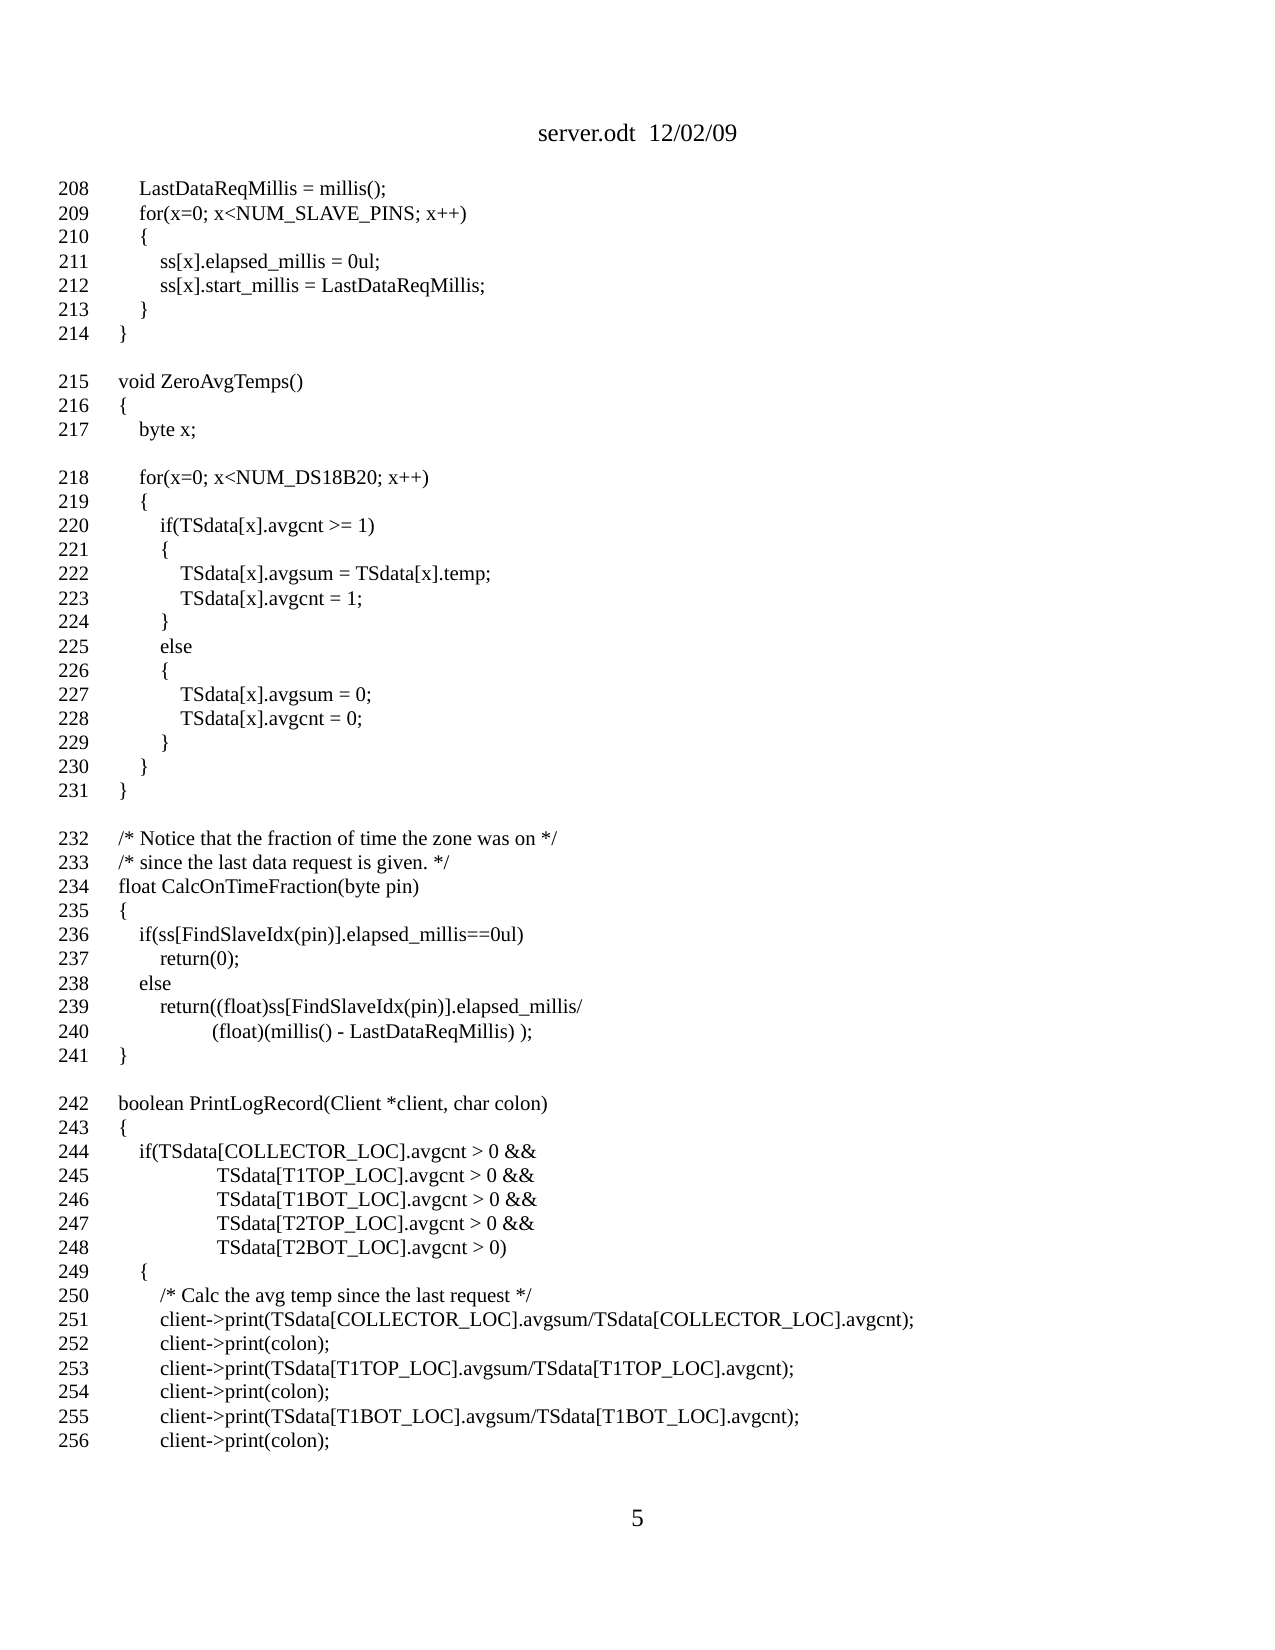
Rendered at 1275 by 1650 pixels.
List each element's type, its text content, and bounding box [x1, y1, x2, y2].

text return(0); [118, 946, 1157, 970]
text TSdata[x].avgcnt = 0; [118, 706, 1157, 730]
text client->print(colon); [118, 1428, 1157, 1452]
text return((float)ss[FindSlaveIdx(pin)].elapsed_millis/ [118, 994, 1157, 1018]
text TSdata[x].avgsum = TSdata[x].temp; [118, 561, 1157, 585]
text for(x=0; x<NUM_SLAVE_PINS; x++) [118, 200, 1157, 224]
text for(x=0; x<NUM_DS18B20; x++) [118, 465, 1157, 489]
text byte x; [118, 417, 1157, 441]
text LastDataReqMillis = millis(); [118, 176, 1157, 200]
text ss[x].start_millis = LastDataReqMillis; [118, 273, 1157, 297]
text { [118, 1115, 1157, 1139]
text { [118, 224, 1157, 248]
text TSdata[T2BOT_LOC].avgcnt > 0) [118, 1235, 1157, 1259]
text ss[x].elapsed_millis = 0ul; [118, 248, 1157, 273]
text TSdata[x].avgsum = 0; [118, 682, 1157, 706]
text { [118, 537, 1157, 561]
text { [118, 489, 1157, 513]
text if(TSdata[COLLECTOR_LOC].avgcnt > 0 && [118, 1139, 1157, 1163]
text /* Calc the avg temp since the last request */ [118, 1283, 1157, 1307]
text if(TSdata[x].avgcnt >= 1) [118, 513, 1157, 537]
text TSdata[T2TOP_LOC].avgcnt > 0 && [118, 1211, 1157, 1235]
text { [118, 393, 1157, 417]
text else [118, 970, 1157, 994]
text TSdata[T1BOT_LOC].avgcnt > 0 && [118, 1187, 1157, 1211]
text TSdata[x].avgcnt = 1; [118, 585, 1157, 609]
text } [118, 754, 1157, 778]
text } [118, 321, 1157, 345]
text } [118, 609, 1157, 633]
text boolean PrintLogRecord(Client *client, char colon) [118, 1091, 1157, 1115]
text { [118, 658, 1157, 682]
text void ZeroAvgTemps() [118, 369, 1157, 393]
text } [118, 297, 1157, 321]
text client->print(TSdata[T1TOP_LOC].avgsum/TSdata[T1TOP_LOC].avgcnt); [118, 1355, 1157, 1379]
text client->print(colon); [118, 1331, 1157, 1355]
text { [118, 898, 1157, 922]
text else [118, 633, 1157, 658]
text if(ss[FindSlaveIdx(pin)].elapsed_millis==0ul) [118, 922, 1157, 946]
text client->print(TSdata[COLLECTOR_LOC].avgsum/TSdata[COLLECTOR_LOC].avgcnt); [118, 1307, 1157, 1331]
text } [118, 1043, 1157, 1067]
text float CalcOnTimeFraction(byte pin) [118, 874, 1157, 898]
text TSdata[T1TOP_LOC].avgcnt > 0 && [118, 1163, 1157, 1187]
text client->print(TSdata[T1BOT_LOC].avgsum/TSdata[T1BOT_LOC].avgcnt); [118, 1403, 1157, 1428]
text (float)(millis() - LastDataReqMillis) ); [118, 1018, 1157, 1043]
text } [118, 778, 1157, 802]
text /* Notice that the fraction of time the zone was on */ [118, 826, 1157, 850]
text client->print(colon); [118, 1379, 1157, 1403]
text { [118, 1259, 1157, 1283]
text /* since the last data request is given. */ [118, 850, 1157, 874]
text } [118, 730, 1157, 754]
